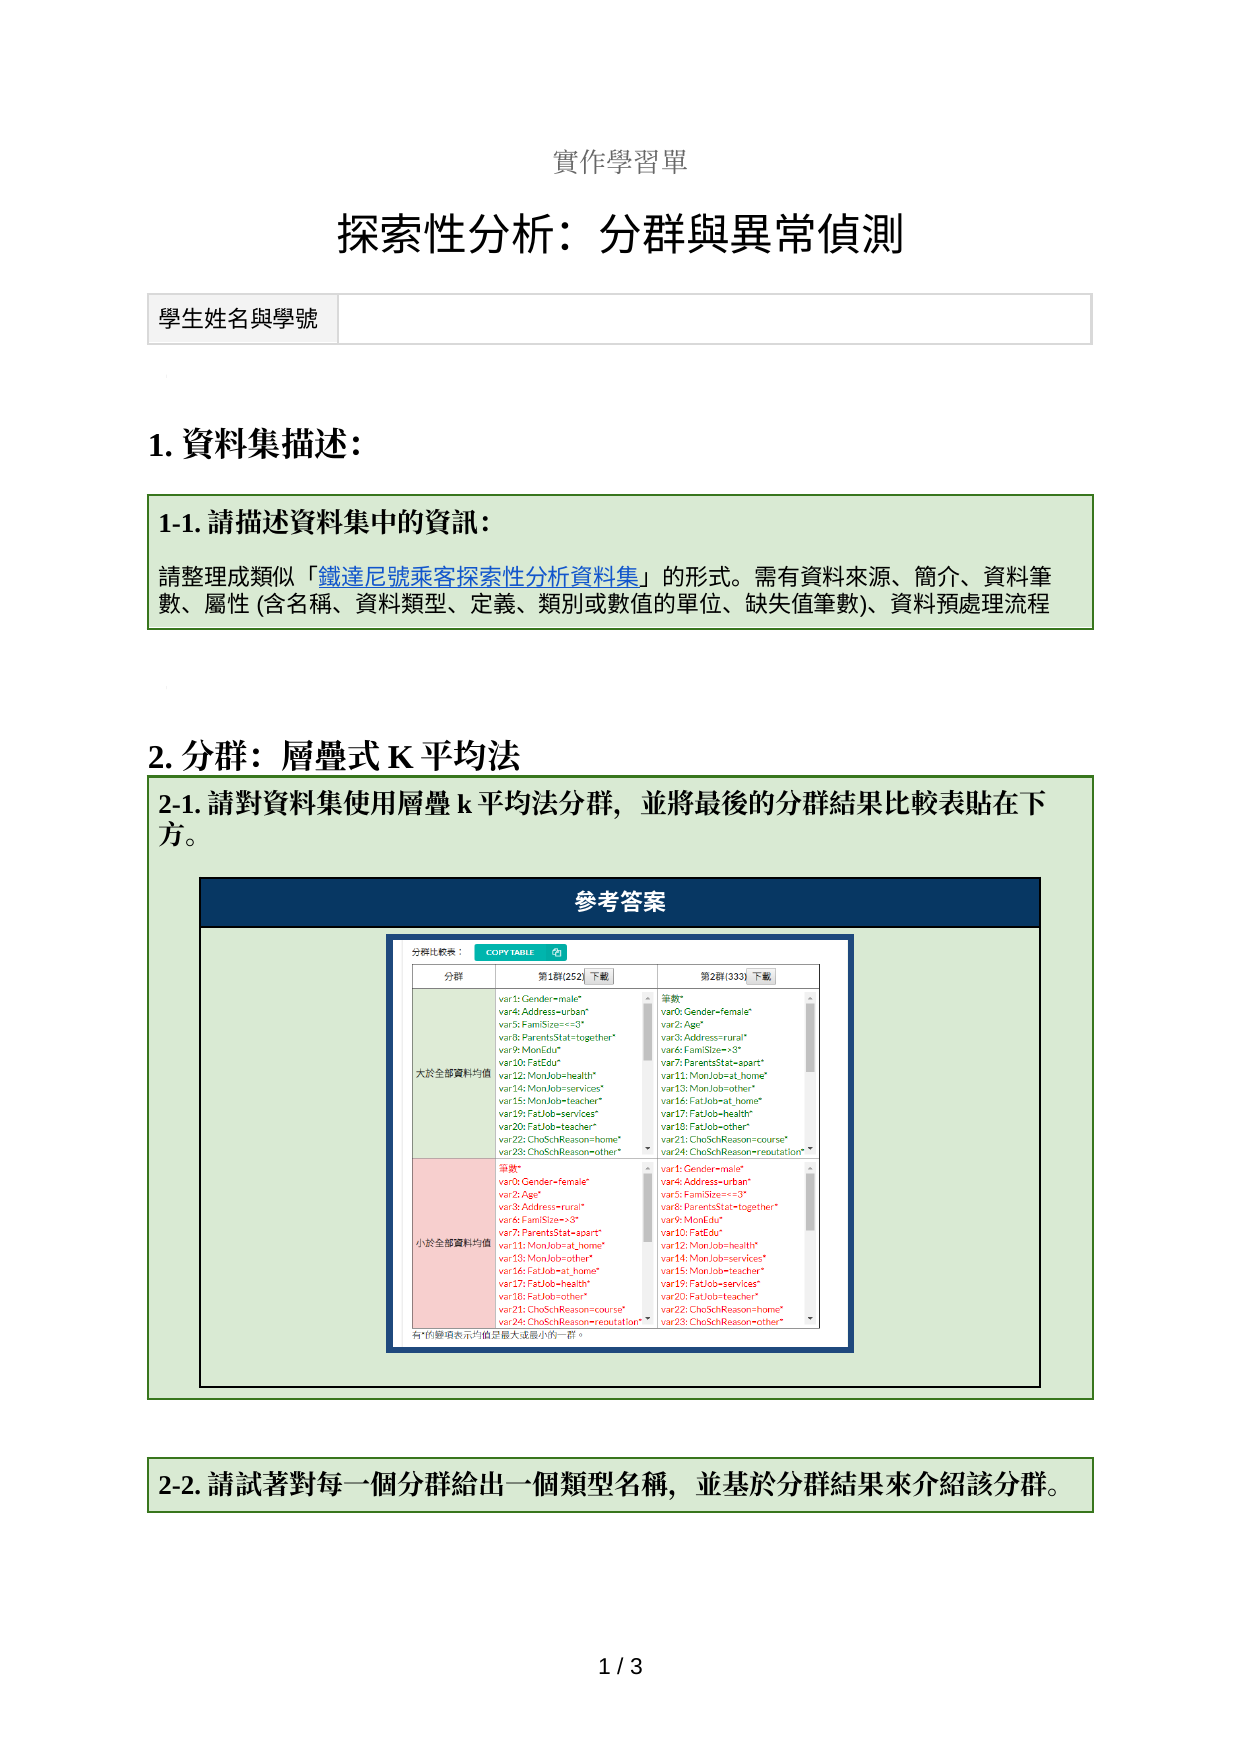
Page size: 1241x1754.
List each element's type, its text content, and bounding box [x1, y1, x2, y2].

subtitle 實作學習單 [148, 148, 1093, 179]
picture [393, 940, 848, 1347]
table_header 2-2. 請試著對每一個分群給出一個類型名稱，並基於分群結果來介紹該分群。 [149, 1459, 1092, 1511]
subtitle 2. 分群：層疊式K平均法 [148, 737, 1093, 775]
table_header [339, 295, 1090, 342]
table_cell [201, 928, 1039, 1386]
title 探索性分析：分群與異常偵測 [148, 199, 1093, 263]
table_header 參考答案 [201, 879, 1039, 926]
table_header 學生姓名與學號 [149, 295, 337, 342]
table_header 2-1. 請對資料集使用層疊k平均法分群，並將最後的分群結果比較表貼在下方。 [149, 778, 1092, 1398]
subtitle 1. 資料集描述： [148, 426, 1093, 464]
table_header 1-1. 請描述資料集中的資訊： 請整理成類似「鐵達尼號乘客探索性分析資料集」的形式。需有資料來源、簡介、資料筆數、屬性 (含名稱、資料類型、定義、類別或數值的單位、缺失值筆數)、資料預處理流程 [149, 496, 1092, 627]
